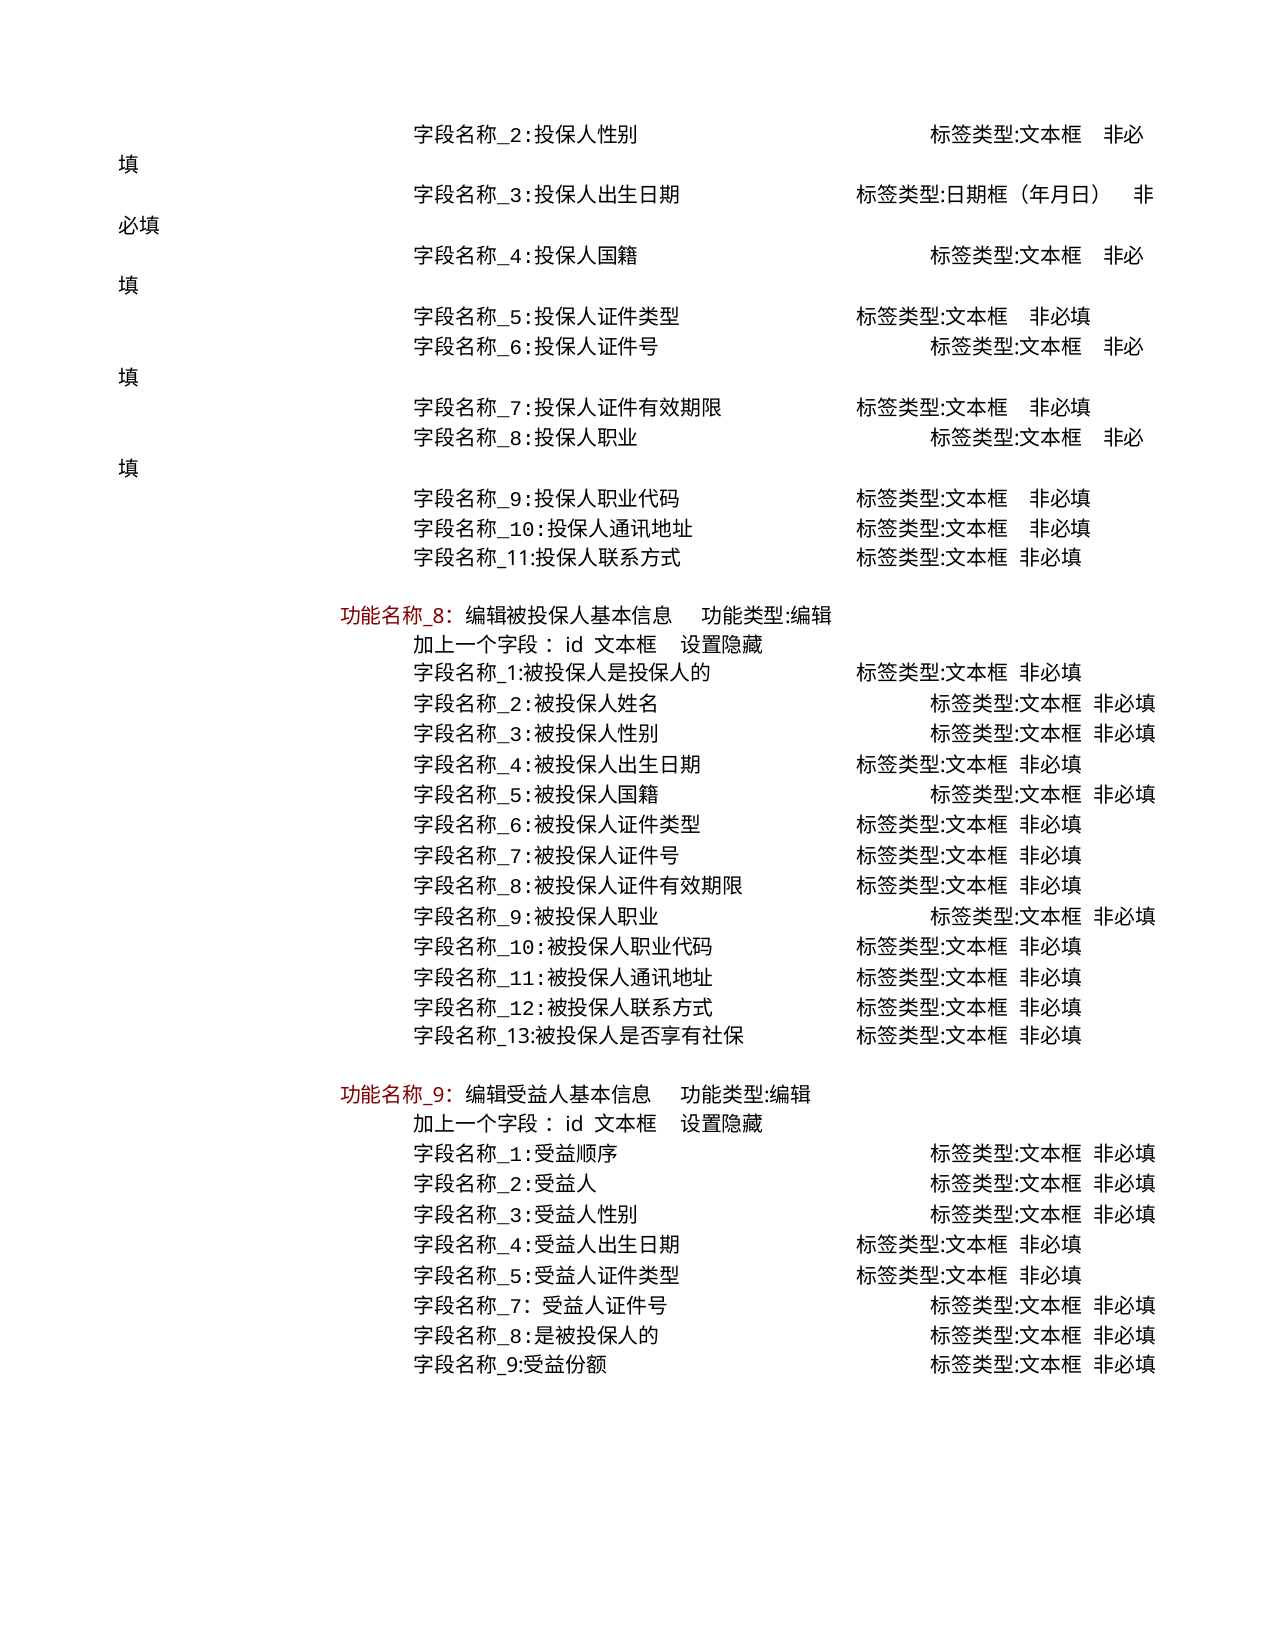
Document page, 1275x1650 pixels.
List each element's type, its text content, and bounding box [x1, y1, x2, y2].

text 字段名称_6:被投保人证件类型 标签类型:文本框 非必填 [118, 809, 1157, 839]
text 字段名称_3:被投保人性别 标签类型:文本框 非必填 [118, 717, 1157, 748]
text 字段名称_10:被投保人职业代码 标签类型:文本框 非必填 [118, 930, 1157, 961]
text 字段名称_2:受益人 标签类型:文本框 非必填 [118, 1168, 1157, 1198]
text 字段名称_2:投保人性别 标签类型:文本框 非必填 [118, 118, 1157, 179]
text 字段名称_3:受益人性别 标签类型:文本框 非必填 [118, 1198, 1157, 1228]
text 字段名称_9:被投保人职业 标签类型:文本框 非必填 [118, 900, 1157, 930]
text 功能名称_9：编辑受益人基本信息 功能类型:编辑 [118, 1078, 1157, 1109]
text 字段名称_2:被投保人姓名 标签类型:文本框 非必填 [118, 687, 1157, 717]
text 功能名称_8：编辑被投保人基本信息 功能类型:编辑 [118, 600, 1157, 630]
text 字段名称_13:被投保人是否享有社保 标签类型:文本框 非必填 [118, 1022, 1157, 1050]
text 加上一个字段 ：id 文本框 设置隐藏 [118, 630, 1157, 658]
text 字段名称_7:被投保人证件号 标签类型:文本框 非必填 [118, 839, 1157, 869]
text 字段名称_4:受益人出生日期 标签类型:文本框 非必填 [118, 1228, 1157, 1259]
text 字段名称_11:被投保人通讯地址 标签类型:文本框 非必填 [118, 961, 1157, 991]
text 字段名称_11:投保人联系方式 标签类型:文本框 非必填 [118, 543, 1157, 571]
text 字段名称_4:被投保人出生日期 标签类型:文本框 非必填 [118, 748, 1157, 778]
text 字段名称_8:是被投保人的 标签类型:文本框 非必填 [118, 1320, 1157, 1350]
text 字段名称_6:投保人证件号 标签类型:文本框 非必填 [118, 330, 1157, 391]
text 字段名称_1:受益顺序 标签类型:文本框 非必填 [118, 1137, 1157, 1168]
text 字段名称_9:投保人职业代码 标签类型:文本框 非必填 [118, 482, 1157, 512]
text 字段名称_7:投保人证件有效期限 标签类型:文本框 非必填 [118, 391, 1157, 421]
text 字段名称_12:被投保人联系方式 标签类型:文本框 非必填 [118, 991, 1157, 1022]
text 字段名称_4:投保人国籍 标签类型:文本框 非必填 [118, 239, 1157, 300]
text 字段名称_3:投保人出生日期 标签类型:日期框（年月日） 非必填 [118, 179, 1157, 239]
text 字段名称_5:投保人证件类型 标签类型:文本框 非必填 [118, 300, 1157, 330]
text 字段名称_9:受益份额 标签类型:文本框 非必填 [118, 1350, 1157, 1378]
text 加上一个字段 ：id 文本框 设置隐藏 [118, 1109, 1157, 1137]
text 字段名称_1:被投保人是投保人的 标签类型:文本框 非必填 [118, 658, 1157, 687]
text 字段名称_8:投保人职业 标签类型:文本框 非必填 [118, 421, 1157, 482]
text 字段名称_5:受益人证件类型 标签类型:文本框 非必填 [118, 1259, 1157, 1289]
text 字段名称_10:投保人通讯地址 标签类型:文本框 非必填 [118, 512, 1157, 543]
text 字段名称_8:被投保人证件有效期限 标签类型:文本框 非必填 [118, 869, 1157, 900]
text 字段名称_7：受益人证件号 标签类型:文本框 非必填 [118, 1289, 1157, 1320]
text 字段名称_5:被投保人国籍 标签类型:文本框 非必填 [118, 778, 1157, 809]
